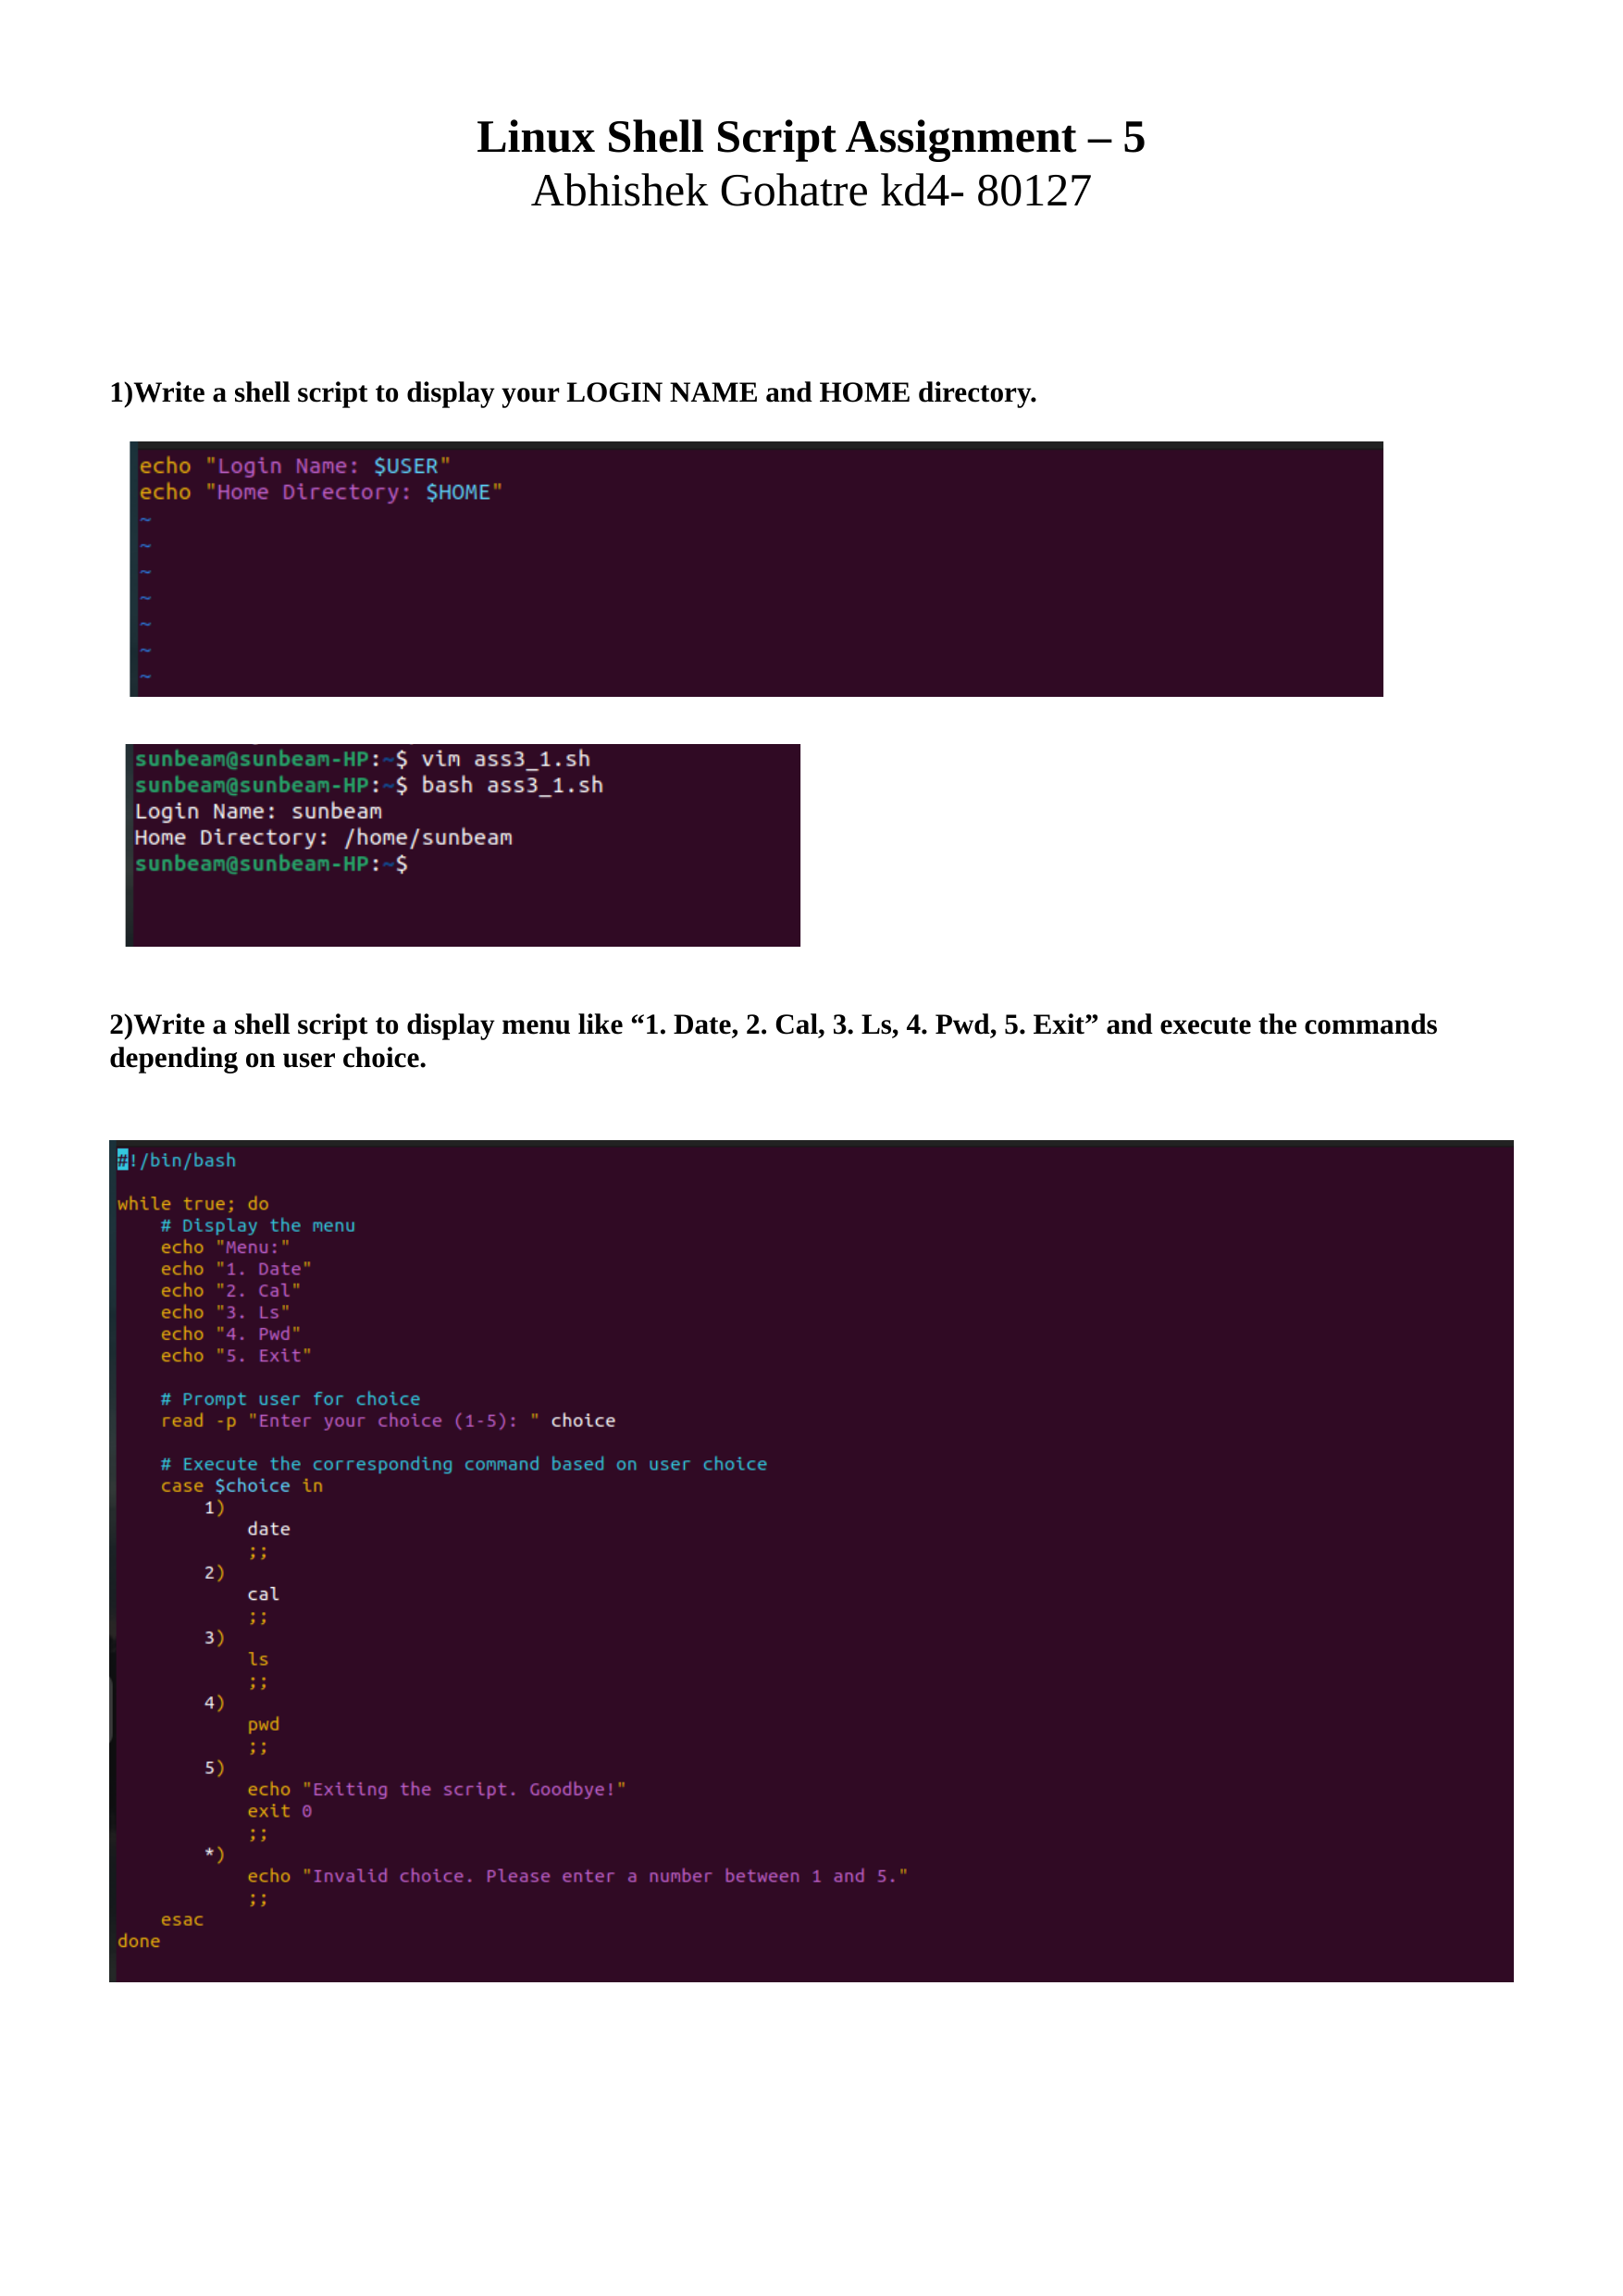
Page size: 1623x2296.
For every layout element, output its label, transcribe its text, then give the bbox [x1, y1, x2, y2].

picture [125, 744, 801, 947]
text 2)Write a shell script to display menu like “1. Date, 2. Cal, 3. Ls, 4. Pwd, 5. Exit” and execute the commands depending on user choice. [109, 1007, 1514, 1074]
text 1)Write a shell script to display your LOGIN NAME and HOME directory. [109, 376, 1514, 409]
text Linux Shell Script Assignment – 5 [109, 109, 1514, 163]
text Abhishek Gohatre kd4- 80127 [109, 163, 1514, 216]
picture [109, 1140, 1514, 1982]
picture [130, 441, 1384, 697]
